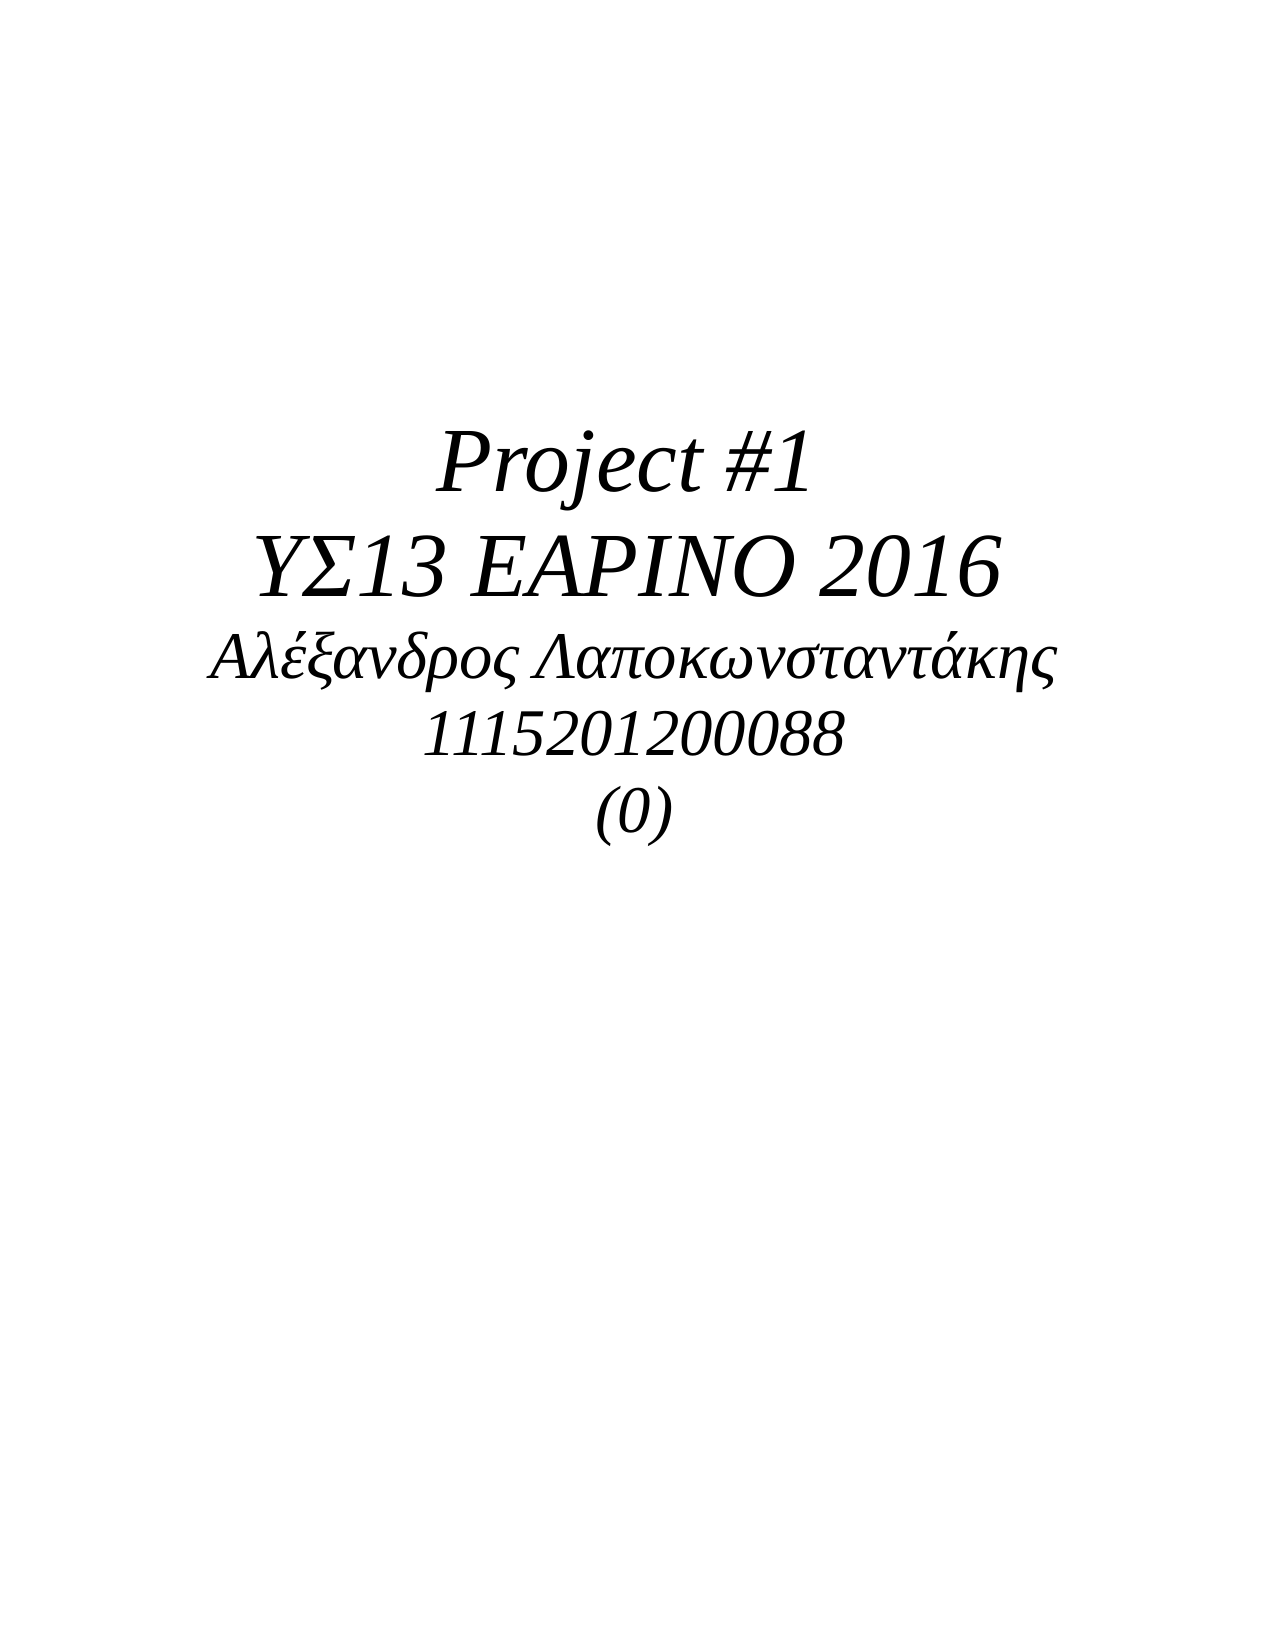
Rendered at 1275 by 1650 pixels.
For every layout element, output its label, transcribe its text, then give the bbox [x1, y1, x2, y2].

text Αλέξανδρος Λαποκωνσταντάκης [118, 616, 1157, 693]
text Project #1 [118, 406, 1157, 511]
text 1115201200088 [118, 693, 1157, 770]
text ΥΣ13 ΕΑΡΙΝΟ 2016 [118, 511, 1157, 616]
text (0) [118, 770, 1157, 846]
